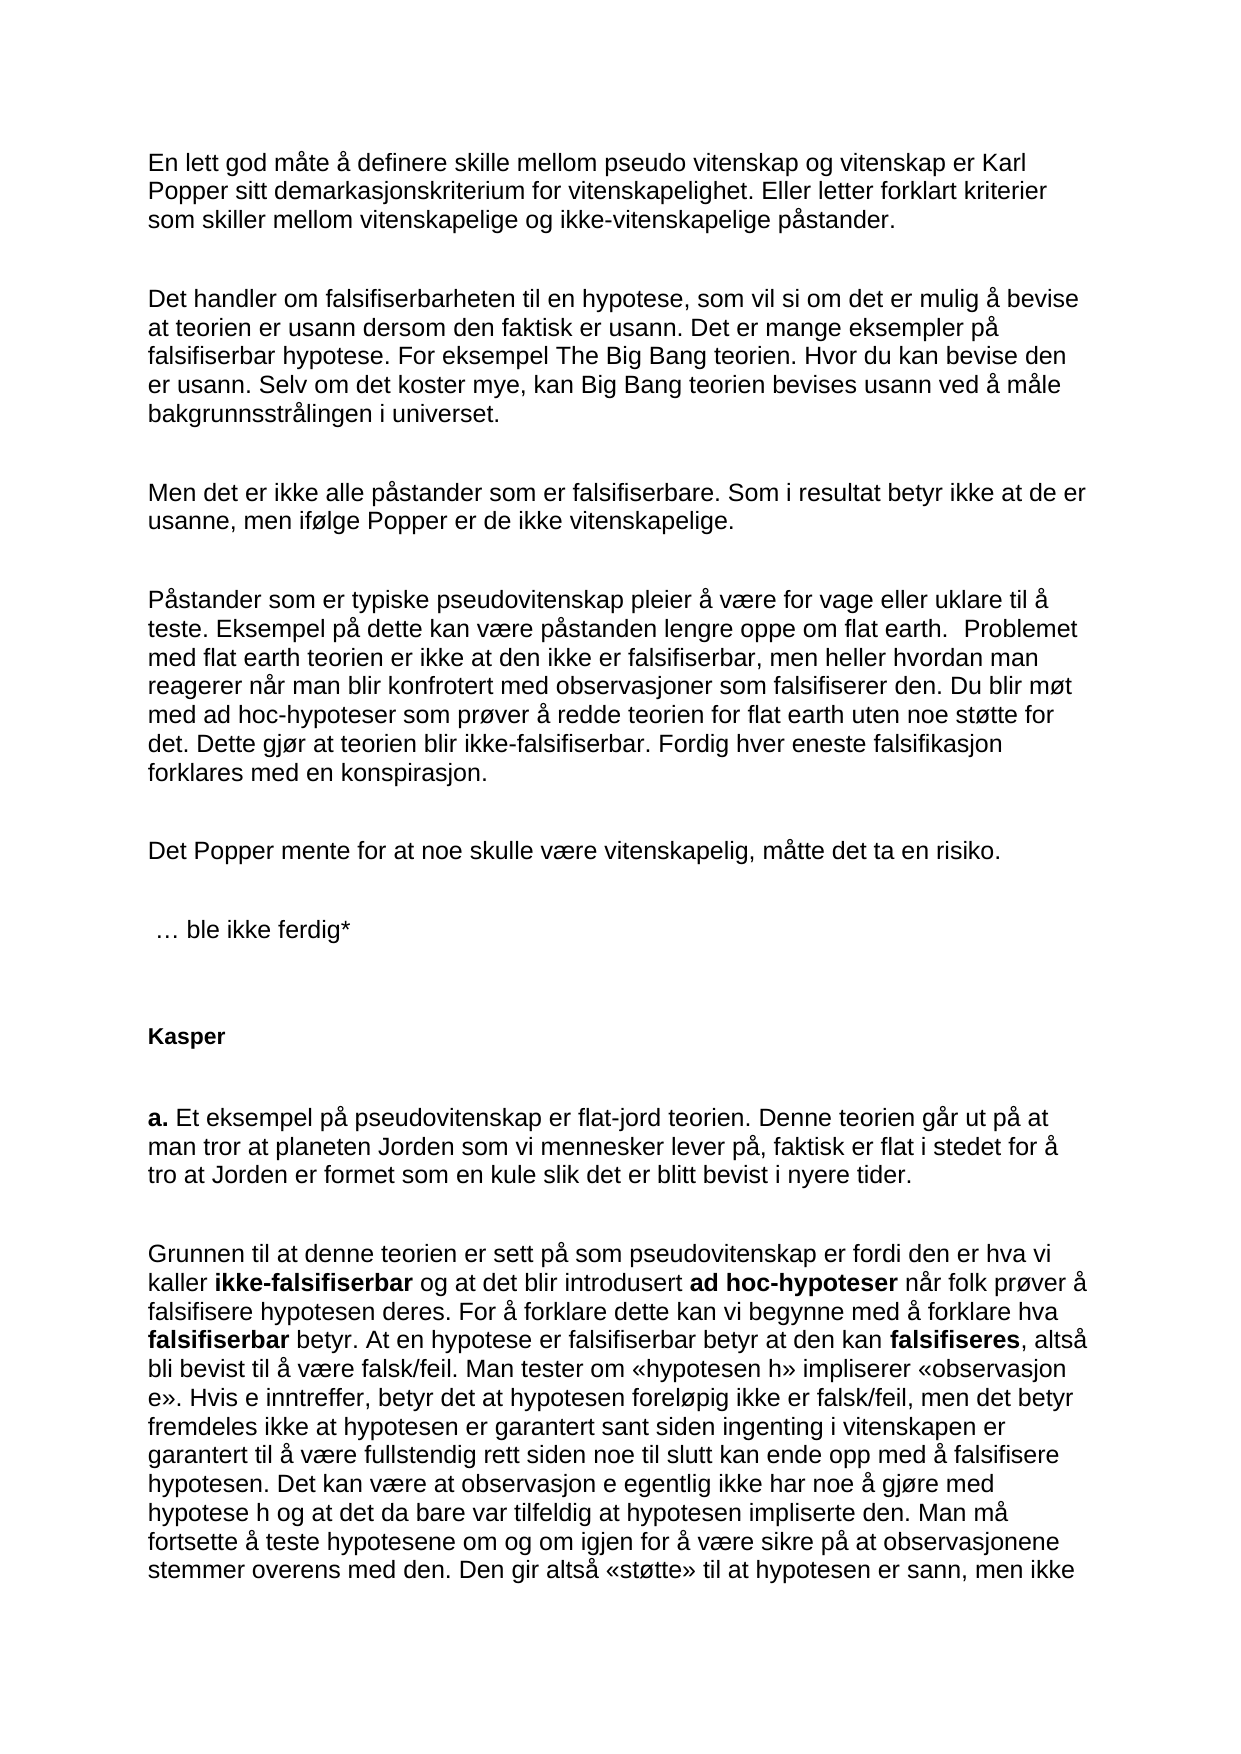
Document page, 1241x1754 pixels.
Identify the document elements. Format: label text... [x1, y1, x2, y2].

text Grunnen til at denne teorien er sett på som pseudovitenskap er fordi den er hva vi kaller ikke-falsifiserbar og at det blir introdusert ad hoc-hypoteser når folk prøver å falsifisere hypotesen deres. For å forklare dette kan vi begynne med å forklare hva falsifiserbar betyr. At en hypotese er falsifiserbar betyr at den kan falsifiseres, altså bli bevist til å være falsk/feil. Man tester om «hypotesen h» impliserer «observasjon e». Hvis e inntreffer, betyr det at hypotesen foreløpig ikke er falsk/feil, men det betyr fremdeles ikke at hypotesen er garantert sant siden ingenting i vitenskapen er garantert til å være fullstendig rett siden noe til slutt kan ende opp med å falsifisere hypotesen. Det kan være at observasjon e egentlig ikke har noe å gjøre med hypotese h og at det da bare var tilfeldig at hypotesen impliserte den. Man må fortsette å teste hypotesene om og om igjen for å være sikre på at observasjonene stemmer overens med den. Den gir altså «støtte» til at hypotesen er sann, men ikke [148, 1239, 1093, 1584]
text … ble ikke ferdig* [148, 915, 1093, 944]
text En lett god måte å definere skille mellom pseudo vitenskap og vitenskap er Karl Popper sitt demarkasjonskriterium for vitenskapelighet. Eller letter forklart kriterier som skiller mellom vitenskapelige og ikke-vitenskapelige påstander. [148, 148, 1093, 234]
text Det Popper mente for at noe skulle være vitenskapelig, måtte det ta en risiko. [148, 836, 1093, 865]
text Påstander som er typiske pseudovitenskap pleier å være for vage eller uklare til å teste. Eksempel på dette kan være påstanden lengre oppe om flat earth. Problemet med flat earth teorien er ikke at den ikke er falsifiserbar, men heller hvordan man reagerer når man blir konfrotert med observasjoner som falsifiserer den. Du blir møt med ad hoc-hypoteser som prøver å redde teorien for flat earth uten noe støtte for det. Dette gjør at teorien blir ikke-falsifiserbar. Fordig hver eneste falsifikasjon forklares med en konspirasjon. [148, 585, 1093, 786]
text Men det er ikke alle påstander som er falsifiserbare. Som i resultat betyr ikke at de er usanne, men ifølge Popper er de ikke vitenskapelige. [148, 478, 1093, 535]
text Kasper [148, 1023, 1093, 1049]
text Det handler om falsifiserbarheten til en hypotese, som vil si om det er mulig å bevise at teorien er usann dersom den faktisk er usann. Det er mange eksempler på falsifiserbar hypotese. For eksempel The Big Bang teorien. Hvor du kan bevise den er usann. Selv om det koster mye, kan Big Bang teorien bevises usann ved å måle bakgrunnsstrålingen i universet. [148, 284, 1093, 428]
text a. Et eksempel på pseudovitenskap er flat-jord teorien. Denne teorien går ut på at man tror at planeten Jorden som vi mennesker lever på, faktisk er flat i stedet for å tro at Jorden er formet som en kule slik det er blitt bevist i nyere tider. [148, 1103, 1093, 1189]
